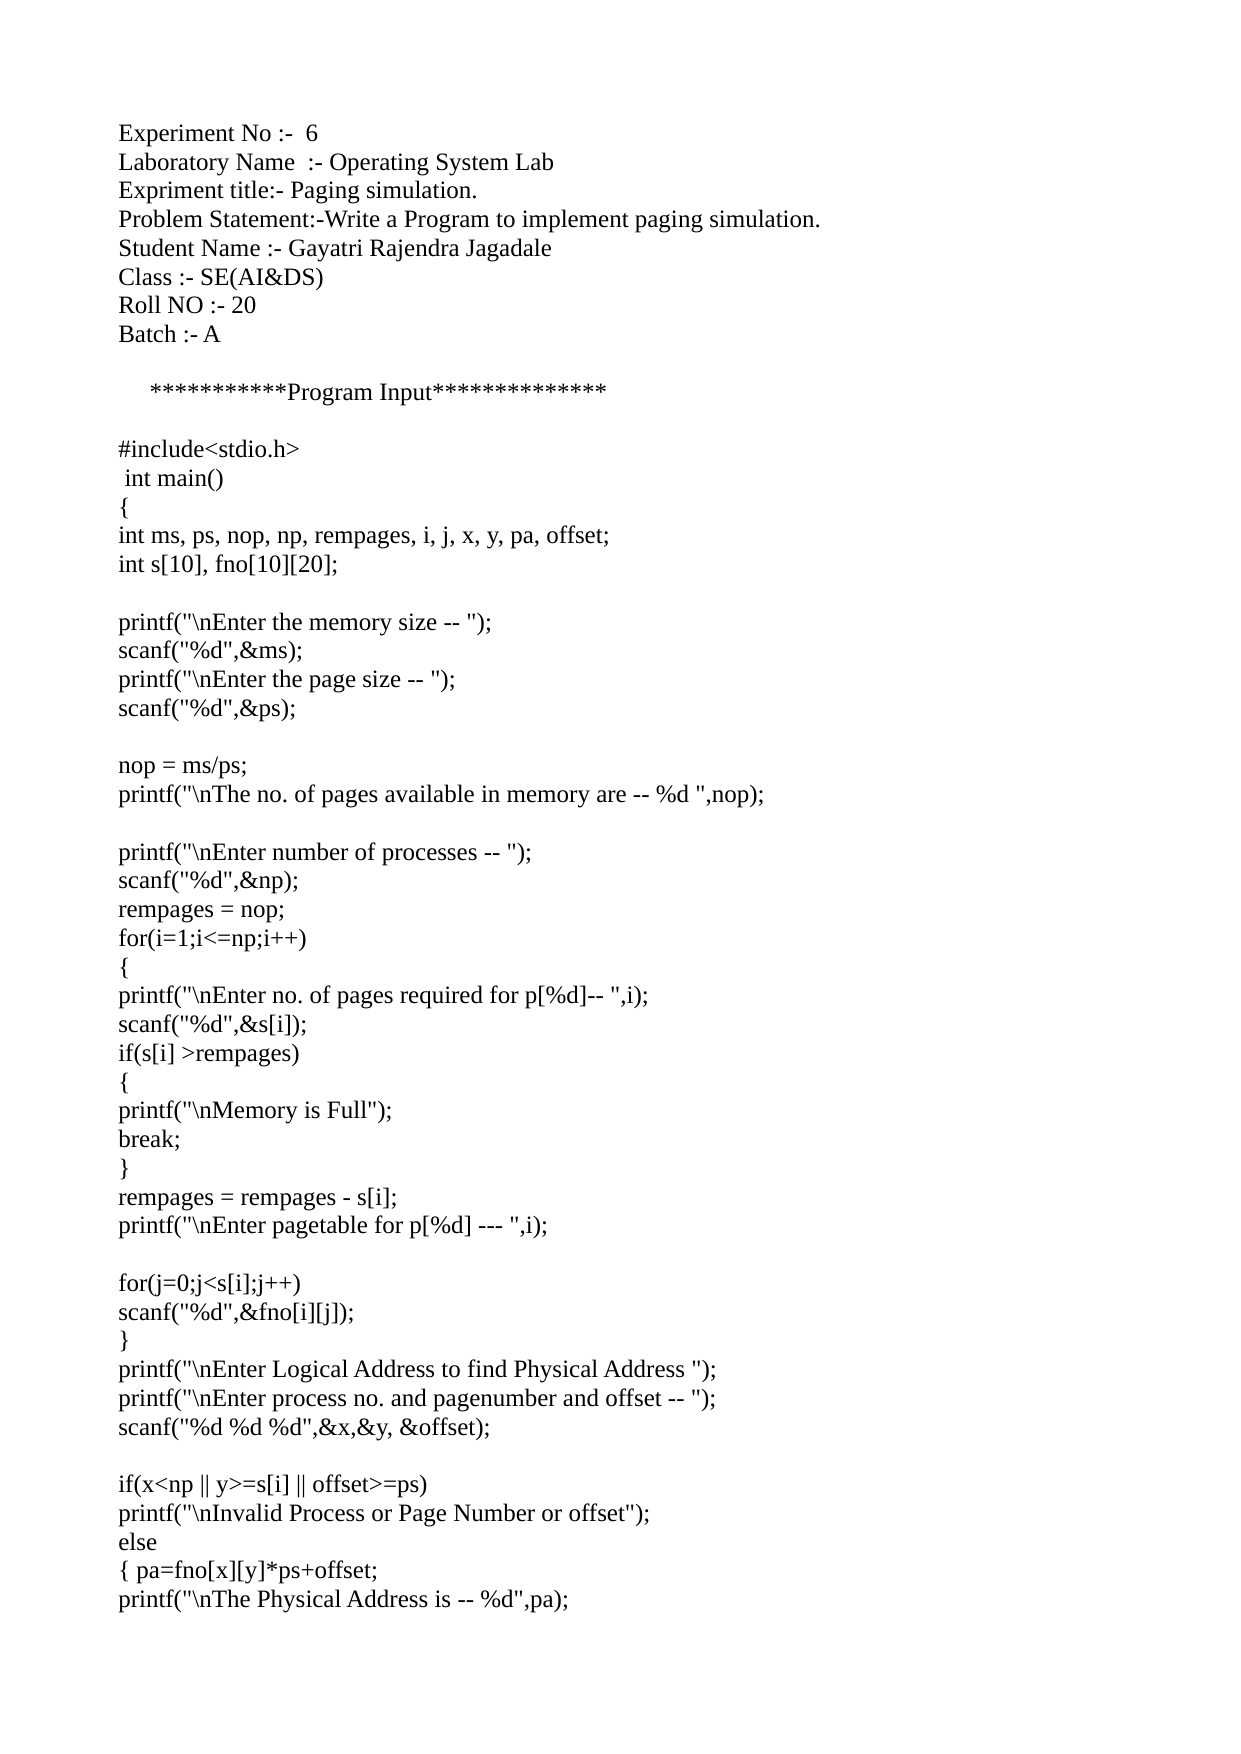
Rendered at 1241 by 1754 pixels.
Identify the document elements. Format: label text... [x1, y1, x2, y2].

text printf("\nEnter process no. and pagenumber and offset -- "); [118, 1383, 1122, 1412]
text nop = ms/ps; [118, 751, 1122, 779]
text Laboratory Name :- Operating System Lab [118, 147, 1122, 176]
text scanf("%d",&ps); [118, 693, 1122, 722]
text printf("\nEnter the page size -- "); [118, 664, 1122, 693]
text { [118, 492, 1122, 521]
text else [118, 1527, 1122, 1556]
text Roll NO :- 20 [118, 291, 1122, 319]
text printf("\nEnter no. of pages required for p[%d]-- ",i); [118, 981, 1122, 1009]
text Experiment No :- 6 [118, 118, 1122, 147]
text scanf("%d",&ms); [118, 636, 1122, 664]
text { [118, 952, 1122, 981]
text break; [118, 1124, 1122, 1153]
text int s[10], fno[10][20]; [118, 549, 1122, 578]
text int main() [118, 463, 1122, 492]
text rempages = rempages - s[i]; [118, 1182, 1122, 1211]
text int ms, ps, nop, np, rempages, i, j, x, y, pa, offset; [118, 521, 1122, 549]
text scanf("%d",&s[i]); [118, 1009, 1122, 1038]
text { pa=fno[x][y]*ps+offset; [118, 1556, 1122, 1584]
text printf("\nMemory is Full"); [118, 1096, 1122, 1124]
text printf("\nEnter number of processes -- "); [118, 837, 1122, 866]
text Batch :- A [118, 319, 1122, 348]
text printf("\nEnter pagetable for p[%d] --- ",i); [118, 1211, 1122, 1239]
text Student Name :- Gayatri Rajendra Jagadale [118, 233, 1122, 262]
text scanf("%d",&fno[i][j]); [118, 1297, 1122, 1326]
text Problem Statement:-Write a Program to implement paging simulation. [118, 204, 1122, 233]
text rempages = nop; [118, 894, 1122, 923]
text } [118, 1326, 1122, 1354]
text printf("\nEnter the memory size -- "); [118, 607, 1122, 636]
text ***********Program Input************** [118, 377, 1122, 406]
text scanf("%d %d %d",&x,&y, &offset); [118, 1412, 1122, 1441]
text if(s[i] >rempages) [118, 1038, 1122, 1067]
text Expriment title:- Paging simulation. [118, 176, 1122, 204]
text Class :- SE(AI&DS) [118, 262, 1122, 291]
text { [118, 1067, 1122, 1096]
text } [118, 1153, 1122, 1182]
text if(x<np || y>=s[i] || offset>=ps) [118, 1469, 1122, 1498]
text printf("\nThe Physical Address is -- %d",pa); [118, 1584, 1122, 1613]
text printf("\nEnter Logical Address to find Physical Address "); [118, 1354, 1122, 1383]
text #include<stdio.h> [118, 434, 1122, 463]
text scanf("%d",&np); [118, 866, 1122, 894]
text printf("\nInvalid Process or Page Number or offset"); [118, 1498, 1122, 1527]
text for(j=0;j<s[i];j++) [118, 1268, 1122, 1297]
text for(i=1;i<=np;i++) [118, 923, 1122, 952]
text printf("\nThe no. of pages available in memory are -- %d ",nop); [118, 779, 1122, 808]
